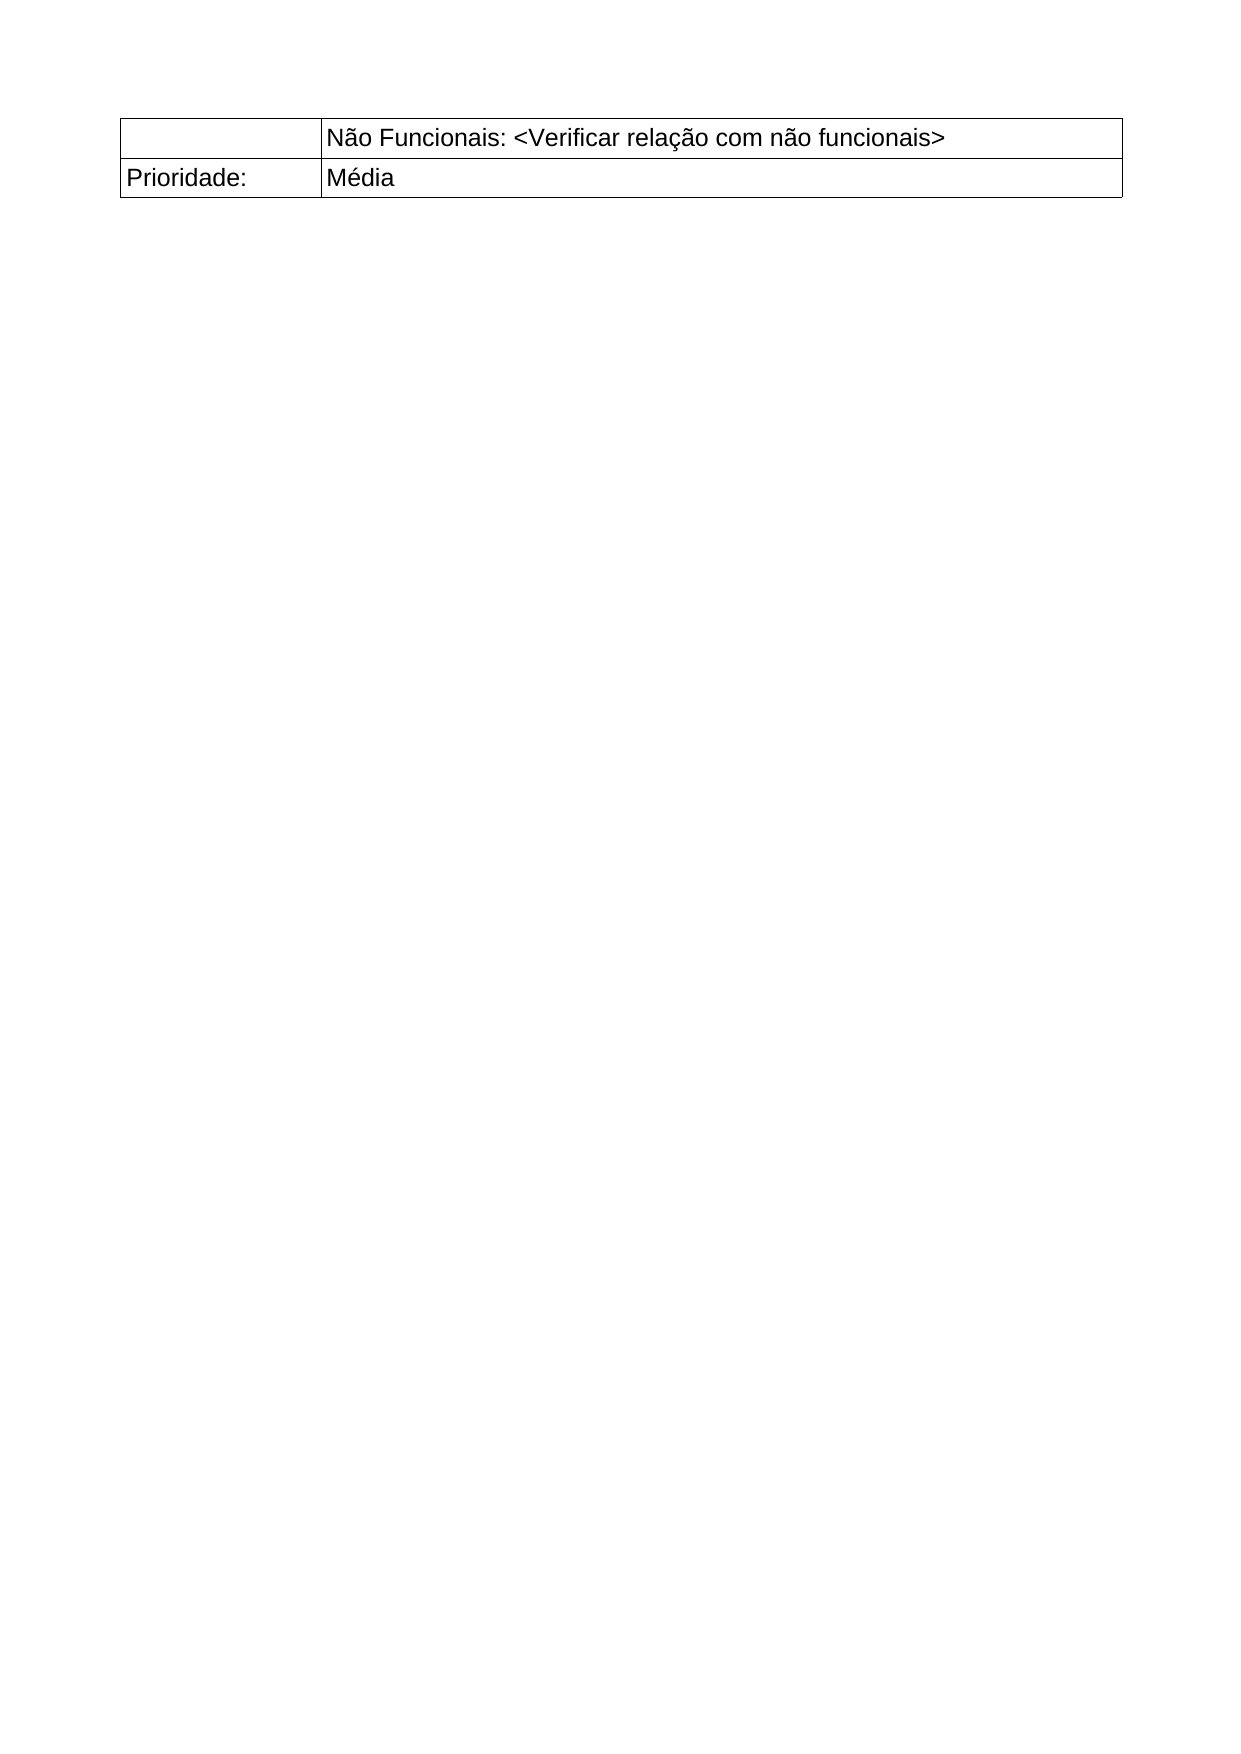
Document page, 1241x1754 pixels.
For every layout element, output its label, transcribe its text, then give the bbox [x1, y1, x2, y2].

table_cell [121, 119, 321, 158]
table_cell Não Funcionais: <Verificar relação com não funcionais> [322, 119, 1122, 158]
table_cell Média [322, 159, 1122, 197]
table_cell Prioridade: [121, 159, 321, 197]
